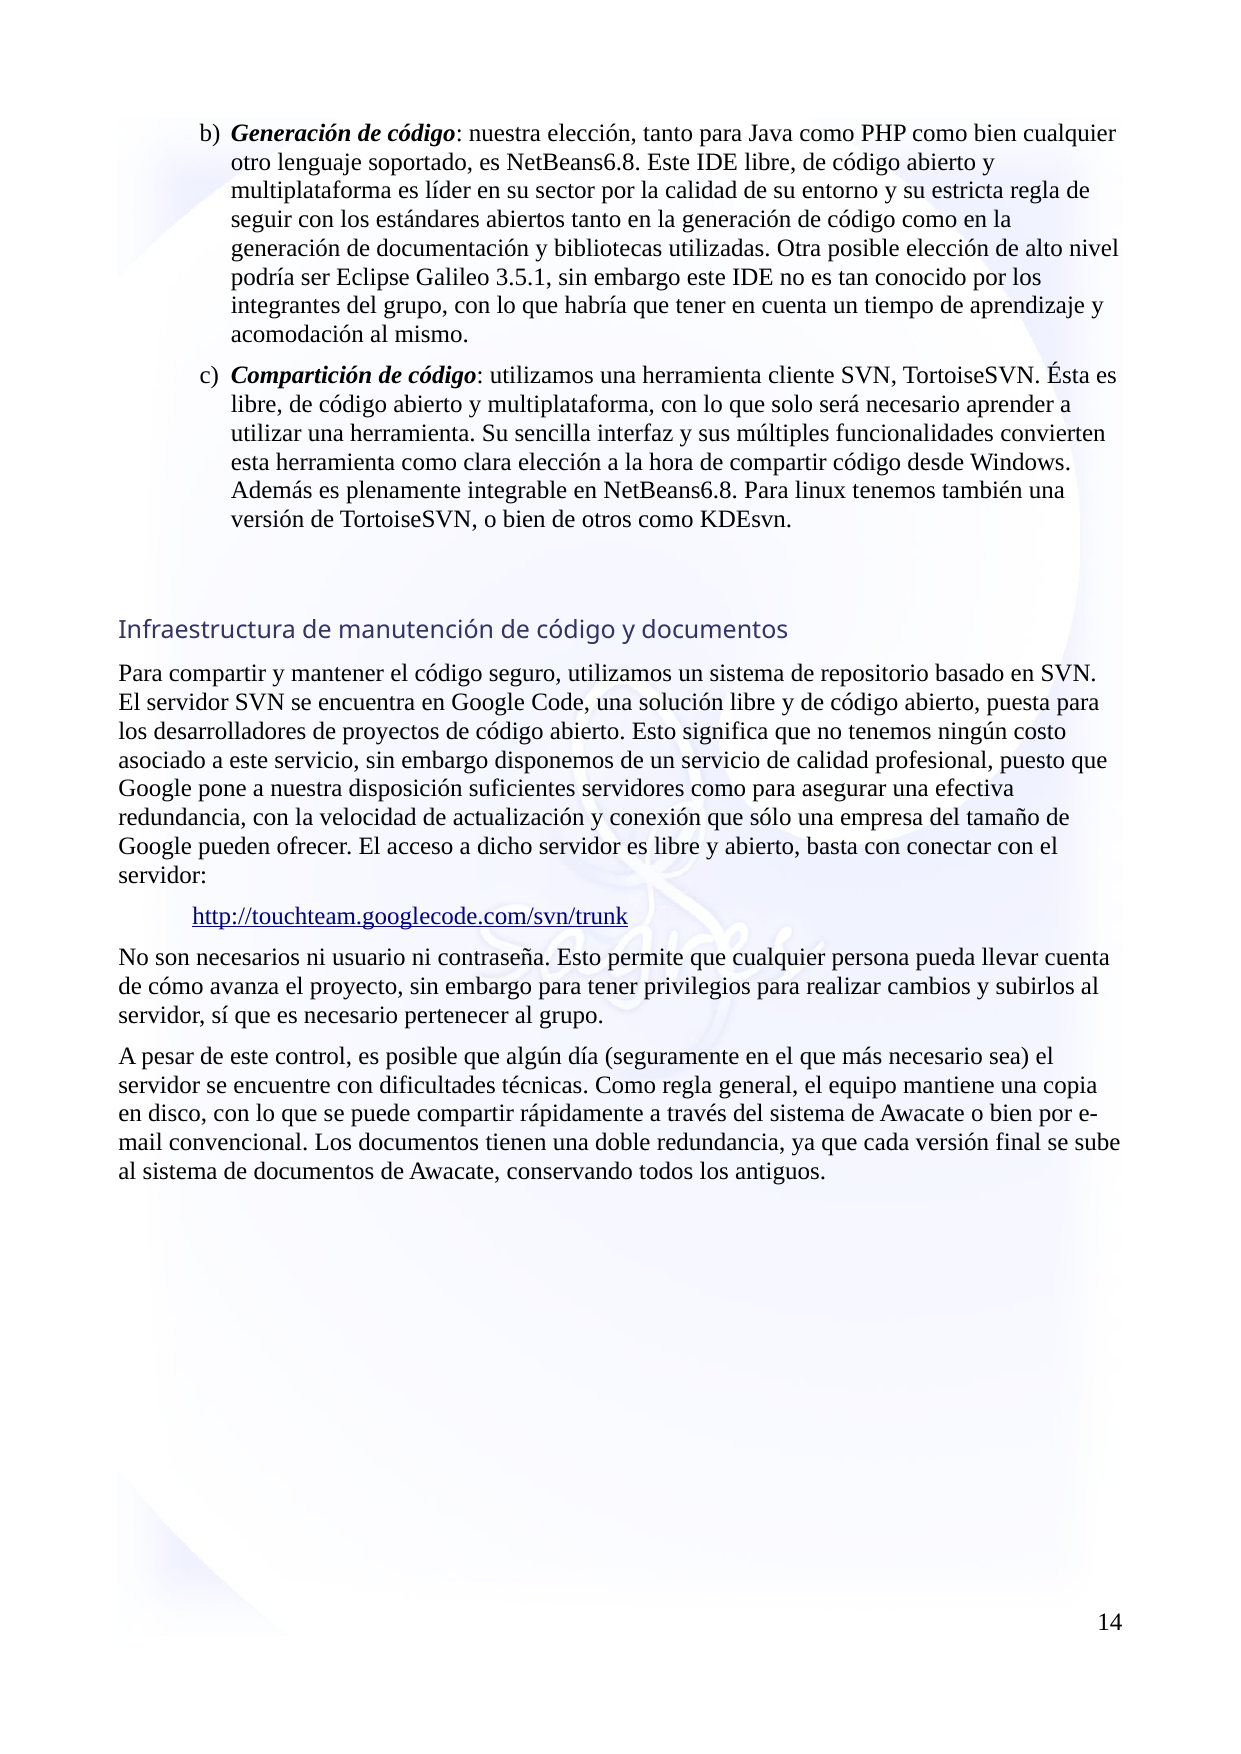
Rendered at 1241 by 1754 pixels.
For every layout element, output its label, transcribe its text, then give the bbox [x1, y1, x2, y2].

picture [118, 1028, 1122, 1041]
picture [118, 888, 1122, 901]
picture [118, 930, 1122, 942]
subtitle Infraestructura de manutención de código y documentos [118, 612, 1122, 646]
text No son necesarios ni usuario ni contraseña. Esto permite que cualquier persona pueda llevar cuenta de cómo avanza el proyecto, sin embargo para tener privilegios para realizar cambios y subirlos al servidor, sí que es necesario pertenecer al grupo. [118, 942, 1122, 1028]
text A pesar de este control, es posible que algún día (seguramente en el que más necesario sea) el servidor se encuentre con dificultades técnicas. Como regla general, el equipo mantiene una copia en disco, con lo que se puede compartir rápidamente a través del sistema de Awacate o bien por e-mail convencional. Los documentos tienen una doble redundancia, ya que cada versión final se sube al sistema de documentos de Awacate, conservando todos los antiguos. [118, 1041, 1122, 1185]
text http://touchteam.googlecode.com/svn/trunk [118, 901, 1122, 930]
picture [118, 646, 1122, 658]
text Para compartir y mantener el código seguro, utilizamos un sistema de repositorio basado en SVN. El servidor SVN se encuentra en Google Code, una solución libre y de código abierto, puesta para los desarrolladores de proyectos de código abierto. Esto significa que no tenemos ningún costo asociado a este servicio, sin embargo disponemos de un servicio de calidad profesional, puesto que Google pone a nuestra disposición suficientes servidores como para asegurar una efectiva redundancia, con la velocidad de actualización y conexión que sólo una empresa del tamaño de Google pueden ofrecer. El acceso a dicho servidor es libre y abierto, basta con conectar con el servidor: [118, 658, 1122, 888]
picture [118, 118, 1122, 612]
picture [118, 1185, 1122, 1636]
list Generación de código: nuestra elección, tanto para Java como PHP como bien cualquier otro lenguaje soportado, es NetBeans6.8. Este IDE libre, de código abierto y multiplataforma es líder en su sector por la calidad de su entorno y su estricta regla de seguir con los estándares abiertos tanto en la generación de código como en la generación de documentación y bibliotecas utilizadas. Otra posible elección de alto nivel podría ser Eclipse Galileo 3.5.1, sin embargo este IDE no es tan conocido por los integrantes del grupo, con lo que habría que tener en cuenta un tiempo de aprendizaje y acomodación al mismo. [193, 118, 1122, 348]
list Compartición de código: utilizamos una herramienta cliente SVN, TortoiseSVN. Ésta es libre, de código abierto y multiplataforma, con lo que solo será necesario aprender a utilizar una herramienta. Su sencilla interfaz y sus múltiples funcionalidades convierten esta herramienta como clara elección a la hora de compartir código desde Windows. Además es plenamente integrable en NetBeans6.8. Para linux tenemos también una versión de TortoiseSVN, o bien de otros como KDEsvn. [193, 361, 1122, 533]
